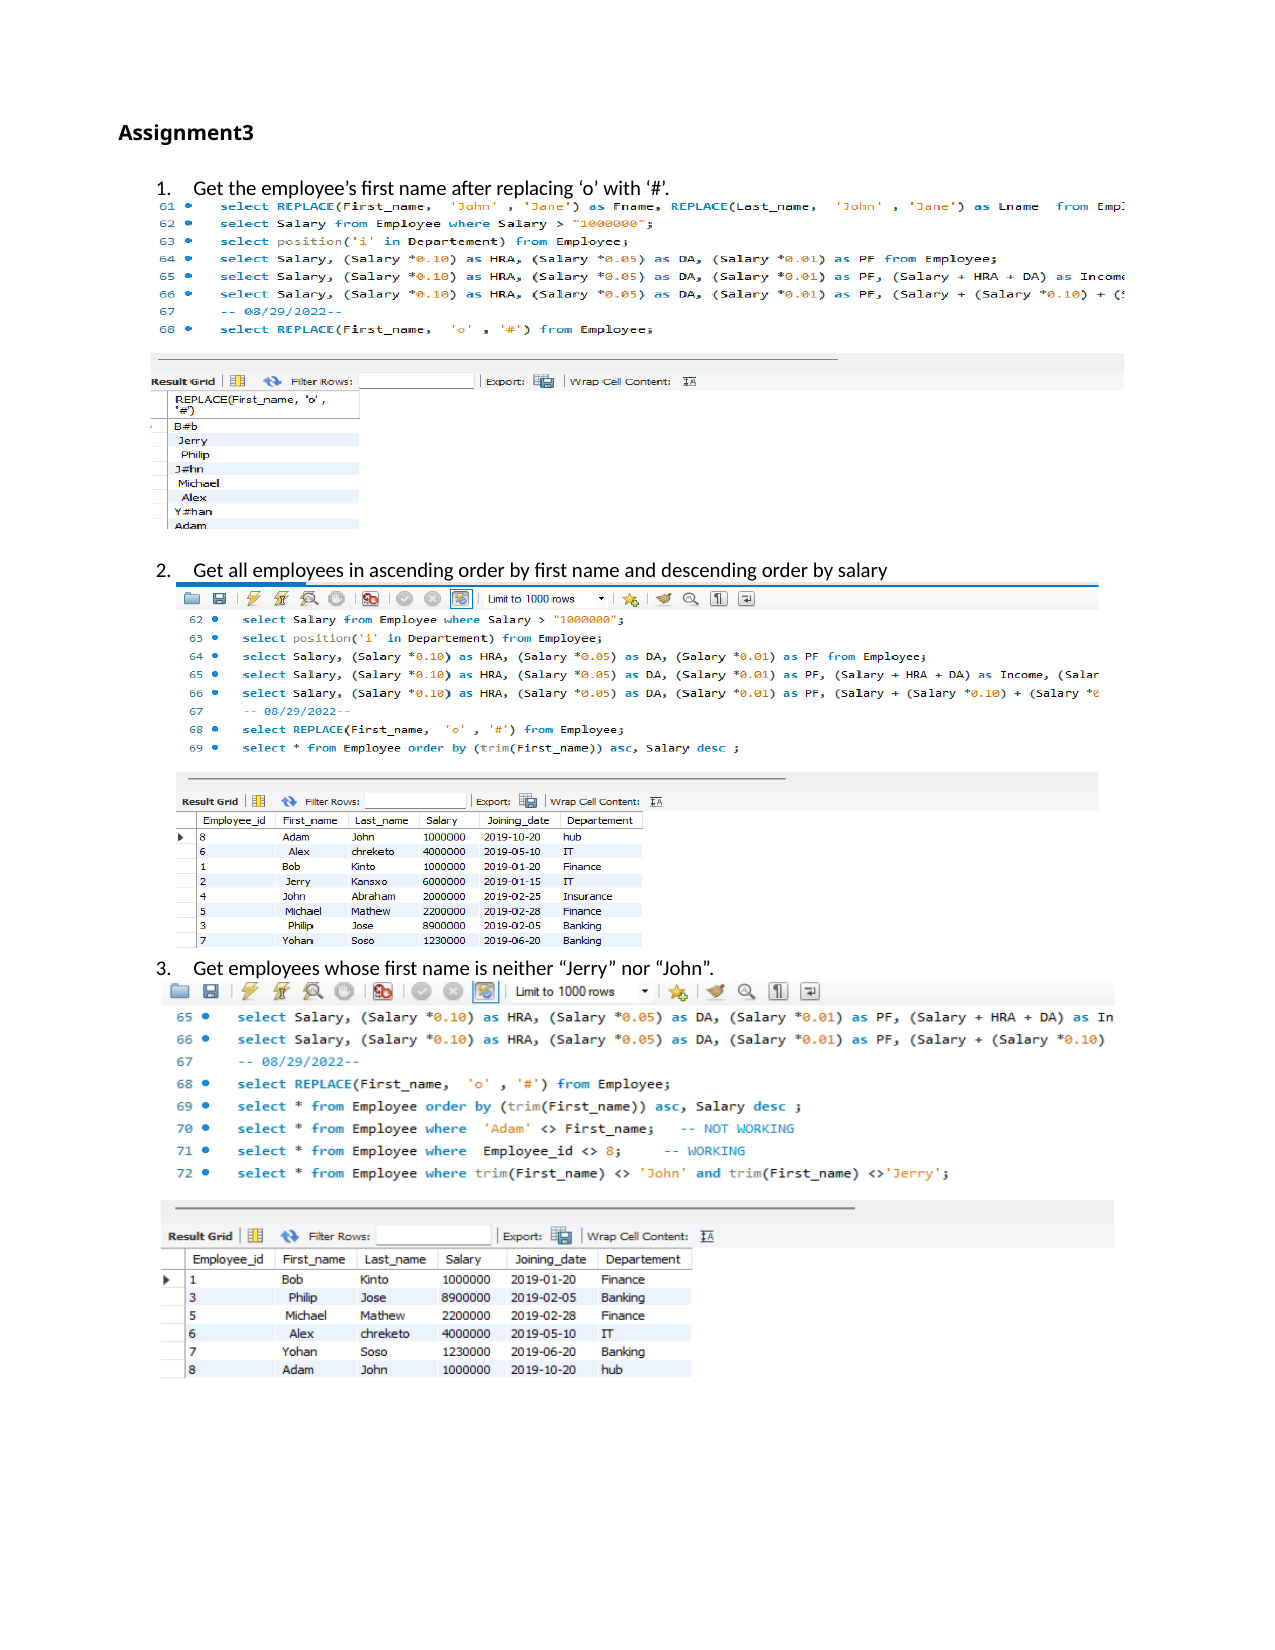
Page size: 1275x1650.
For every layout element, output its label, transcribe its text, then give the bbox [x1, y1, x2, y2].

text Assignment3 [118, 118, 1157, 147]
list Get the employee’s first name after replacing ‘o’ with ‘#’. [156, 175, 1157, 200]
picture [150, 200, 1125, 529]
picture [176, 582, 1099, 956]
list Get employees whose first name is neither “Jerry” nor “John”. [156, 582, 1157, 981]
picture [160, 981, 1115, 1408]
list Get all employees in ascending order by first name and descending order by salary [156, 557, 1157, 582]
